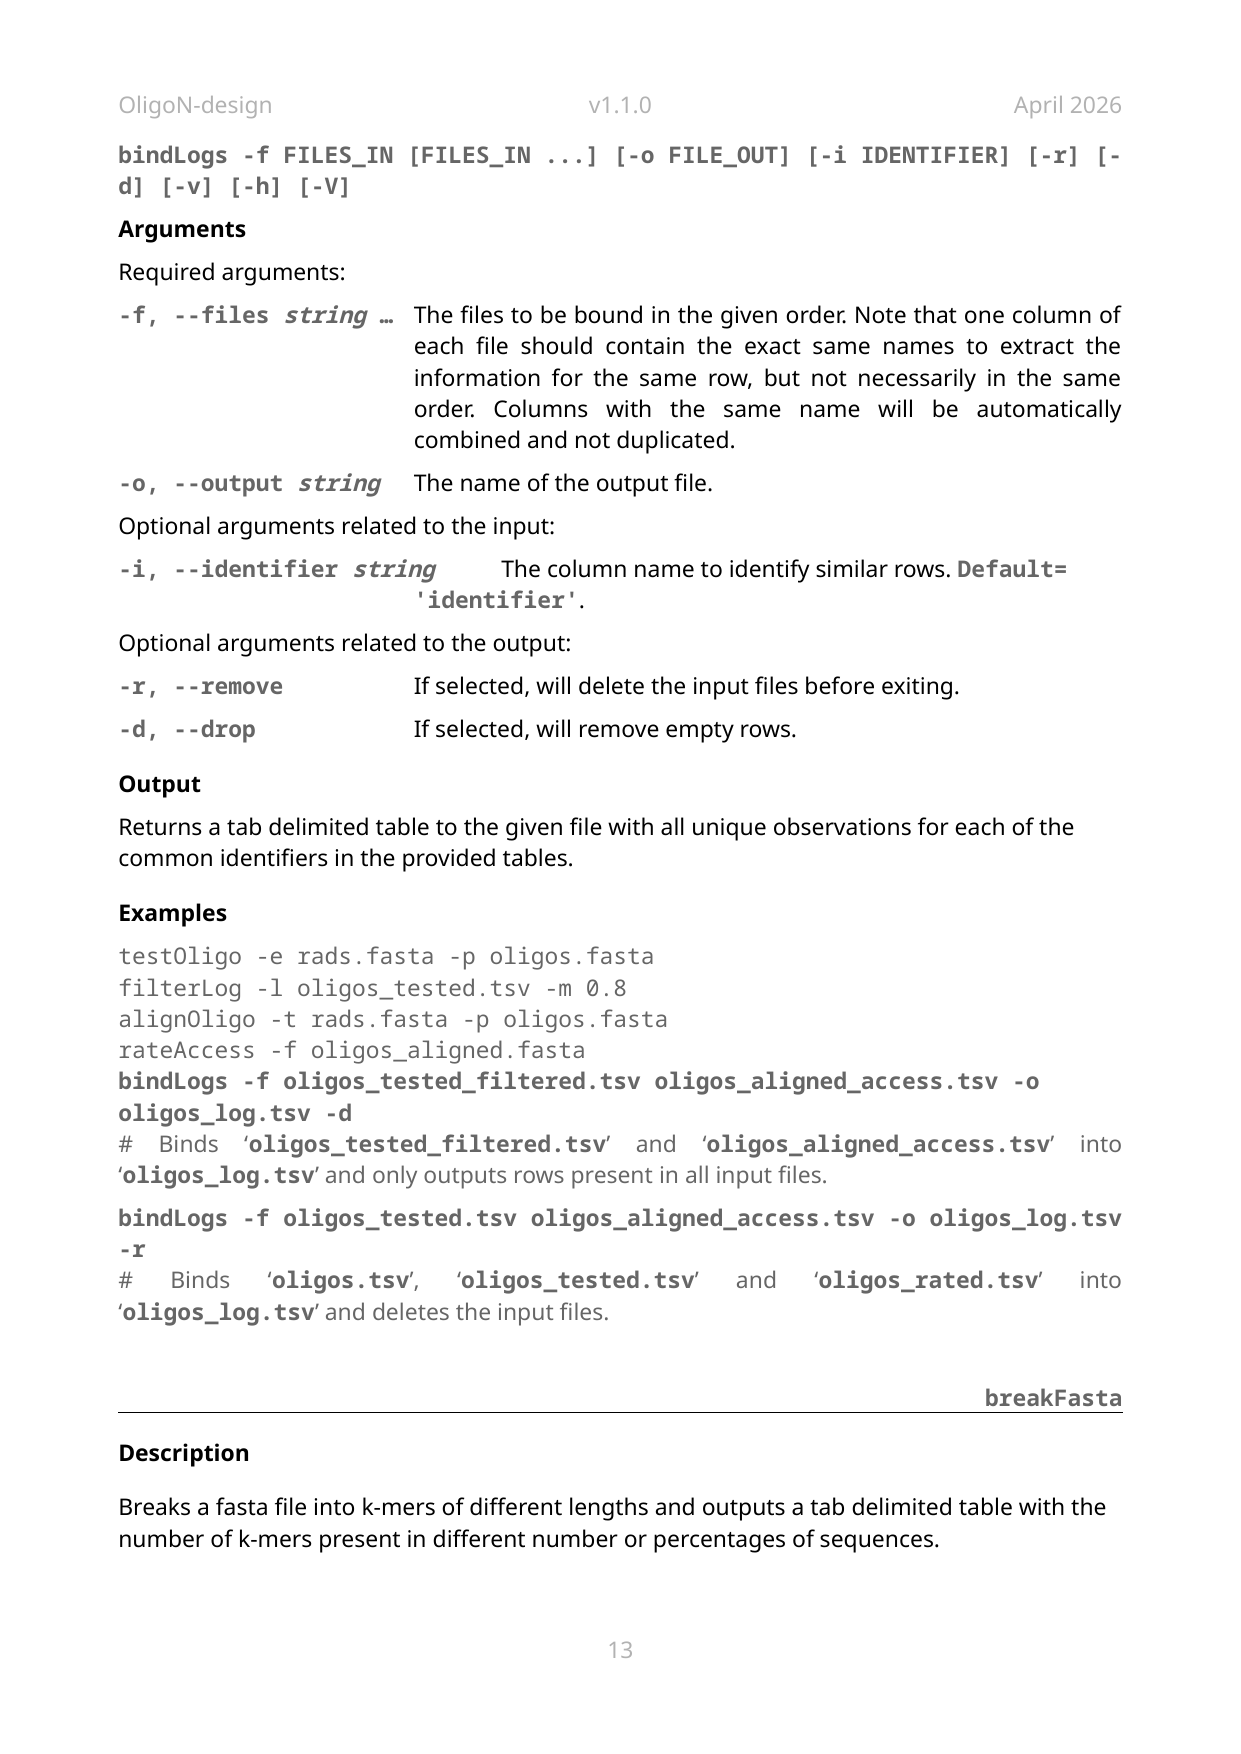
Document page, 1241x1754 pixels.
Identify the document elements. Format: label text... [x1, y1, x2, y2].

text Returns a tab delimited table to the given file with all unique observations for each of the common identifiers in the provided tables. [118, 811, 1122, 874]
text Optional arguments related to the input: [118, 510, 1122, 541]
text Description [118, 1437, 1122, 1468]
text Output [118, 768, 1122, 799]
text Examples [118, 897, 1122, 928]
text # Binds ‘oligos_tested_filtered.tsv’ and ‘oligos_aligned_access.tsv’ into ‘oligos_log.tsv’ and only outputs rows present in all input files. [118, 1128, 1122, 1190]
text rateAccess -f oligos_aligned.fasta [118, 1034, 1122, 1065]
text -f, --files string … The files to be bound in the given order. Note that one column of each file should contain the exact same names to extract the information for the same row, but not necessarily in the same order. Columns with the same name will be automatically combined and not duplicated. [118, 299, 1122, 455]
text Breaks a fasta file into k-mers of different lengths and outputs a tab delimited table with the number of k-mers present in different number or percentages of sequences. [118, 1491, 1122, 1554]
text breakFasta [118, 1382, 1122, 1412]
text -d, --drop If selected, will remove empty rows. [118, 713, 1122, 744]
text Required arguments: [118, 256, 1122, 287]
text bindLogs -f oligos_tested.tsv oligos_aligned_access.tsv -o oligos_log.tsv -r [118, 1202, 1122, 1264]
text filterLog -l oligos_tested.tsv -m 0.8 [118, 971, 1122, 1003]
text Arguments [118, 213, 1122, 244]
text -i, --identifier string The column name to identify similar rows. Default= 'identifier'. [118, 553, 1122, 616]
text alignOligo -t rads.fasta -p oligos.fasta [118, 1003, 1122, 1034]
text # Binds ‘oligos.tsv’, ‘oligos_tested.tsv’ and ‘oligos_rated.tsv’ into ‘oligos_log.tsv’ and deletes the input files. [118, 1264, 1122, 1327]
text -o, --output string The name of the output file. [118, 467, 1122, 498]
text bindLogs -f oligos_tested_filtered.tsv oligos_aligned_access.tsv -o oligos_log.tsv -d [118, 1065, 1122, 1128]
text -r, --remove If selected, will delete the input files before exiting. [118, 670, 1122, 702]
text testOligo -e rads.fasta -p oligos.fasta [118, 940, 1122, 971]
text bindLogs -f FILES_IN [FILES_IN ...] [-o FILE_OUT] [-i IDENTIFIER] [-r] [-d] [-v] [-h] [-V] [118, 139, 1122, 201]
text Optional arguments related to the output: [118, 627, 1122, 658]
